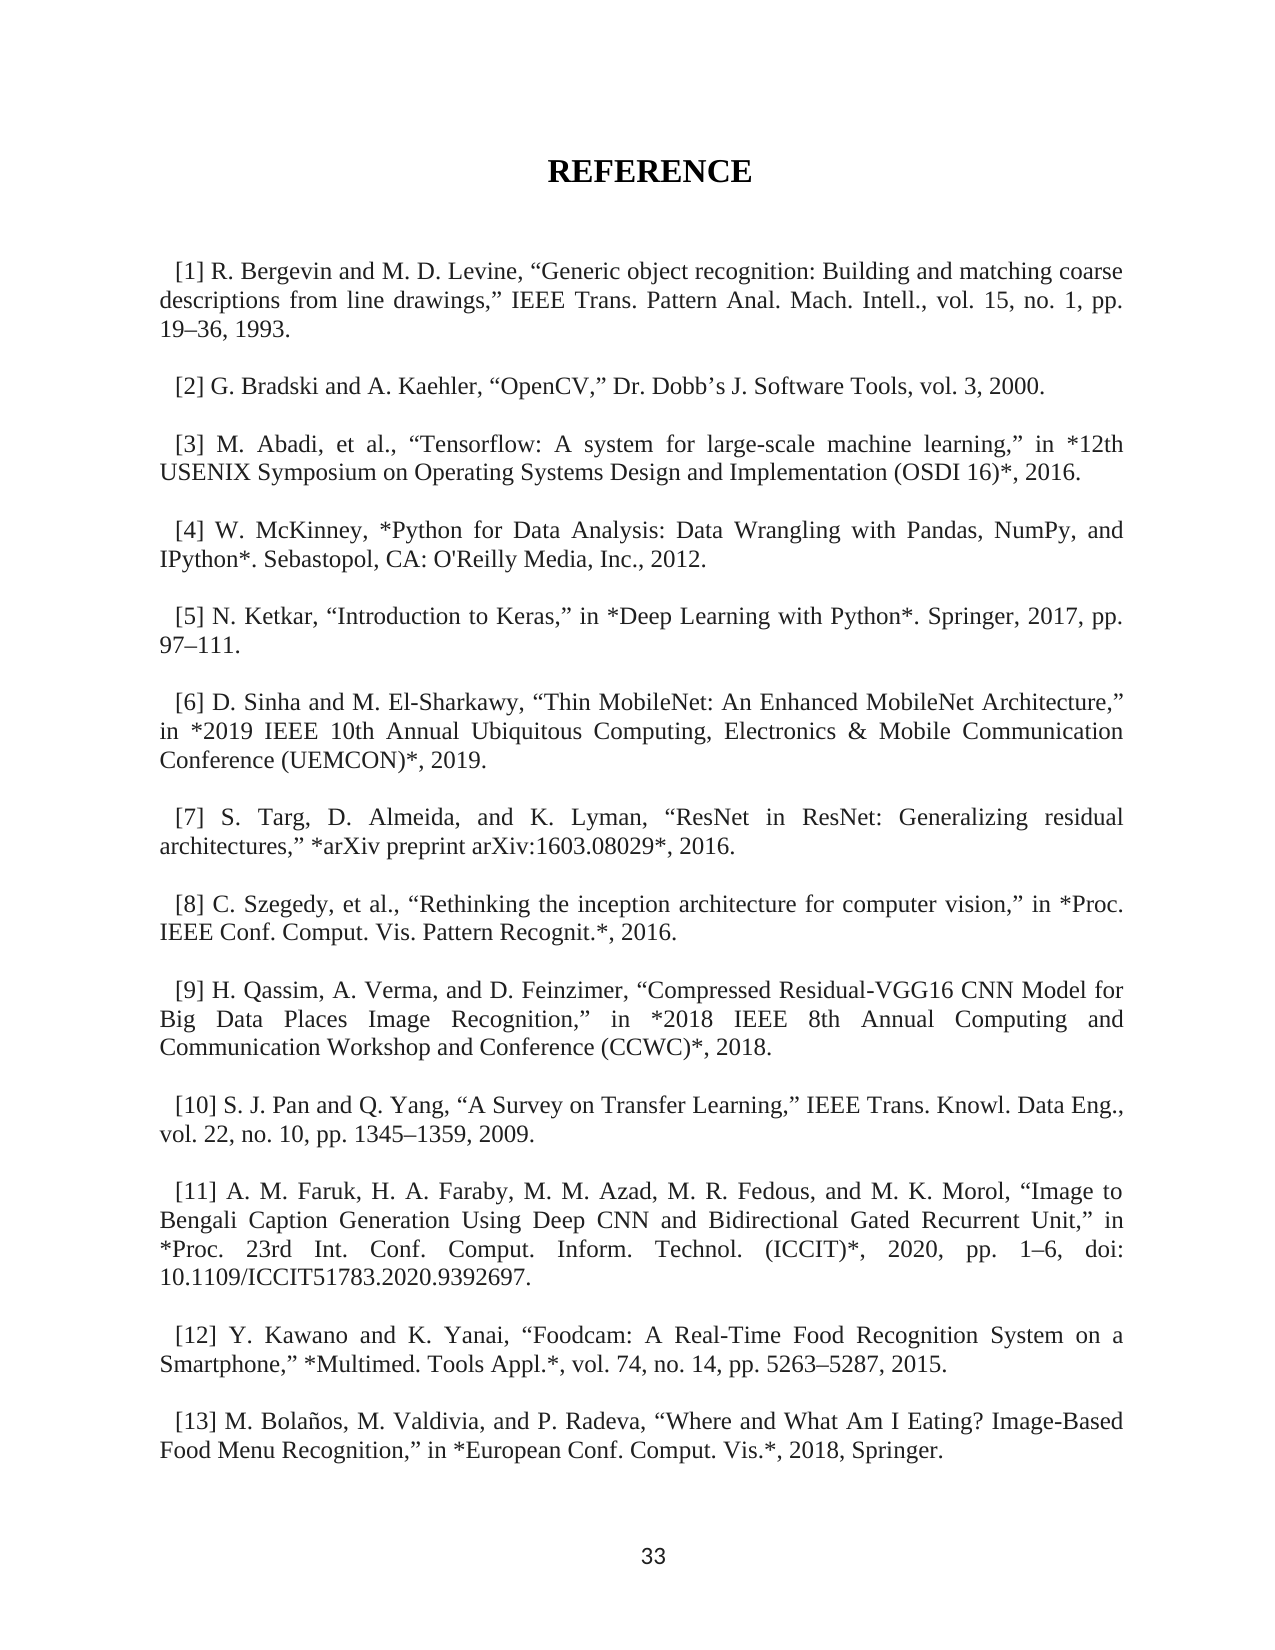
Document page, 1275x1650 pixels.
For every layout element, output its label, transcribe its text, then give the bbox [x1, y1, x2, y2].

text [9] H. Qassim, A. Verma, and D. Feinzimer, “Compressed Residual-VGG16 CNN Model for Big Data Places Image Recognition,” in *2018 IEEE 8th Annual Computing and Communication Workshop and Conference (CCWC)*, 2018. [159, 975, 1125, 1061]
text [5] N. Ketkar, “Introduction to Keras,” in *Deep Learning with Python*. Springer, 2017, pp. 97–111. [159, 601, 1125, 659]
text [3] M. Abadi, et al., “Tensorflow: A system for large-scale machine learning,” in *12th USENIX Symposium on Operating Systems Design and Implementation (OSDI 16)*, 2016. [159, 429, 1125, 486]
text [4] W. McKinney, *Python for Data Analysis: Data Wrangling with Pandas, NumPy, and IPython*. Sebastopol, CA: O'Reilly Media, Inc., 2012. [159, 515, 1125, 572]
text [6] D. Sinha and M. El-Sharkawy, “Thin MobileNet: An Enhanced MobileNet Architecture,” in *2019 IEEE 10th Annual Ubiquitous Computing, Electronics & Mobile Communication Conference (UEMCON)*, 2019. [159, 687, 1125, 774]
text [8] C. Szegedy, et al., “Rethinking the inception architecture for computer vision,” in *Proc. IEEE Conf. Comput. Vis. Pattern Recognit.*, 2016. [159, 889, 1125, 946]
subtitle REFERENCE [159, 151, 1125, 189]
text [7] S. Targ, D. Almeida, and K. Lyman, “ResNet in ResNet: Generalizing residual architectures,” *arXiv preprint arXiv:1603.08029*, 2016. [159, 802, 1125, 860]
text [13] M. Bolaños, M. Valdivia, and P. Radeva, “Where and What Am I Eating? Image-Based Food Menu Recognition,” in *European Conf. Comput. Vis.*, 2018, Springer. [159, 1406, 1125, 1464]
text [10] S. J. Pan and Q. Yang, “A Survey on Transfer Learning,” IEEE Trans. Knowl. Data Eng., vol. 22, no. 10, pp. 1345–1359, 2009. [159, 1090, 1125, 1147]
text [2] G. Bradski and A. Kaehler, “OpenCV,” Dr. Dobb’s J. Software Tools, vol. 3, 2000. [159, 371, 1125, 400]
text [11] A. M. Faruk, H. A. Faraby, M. M. Azad, M. R. Fedous, and M. K. Morol, “Image to Bengali Caption Generation Using Deep CNN and Bidirectional Gated Recurrent Unit,” in *Proc. 23rd Int. Conf. Comput. Inform. Technol. (ICCIT)*, 2020, pp. 1–6, doi: 10.1109/ICCIT51783.2020.9392697. [159, 1176, 1125, 1291]
text [1] R. Bergevin and M. D. Levine, “Generic object recognition: Building and matching coarse descriptions from line drawings,” IEEE Trans. Pattern Anal. Mach. Intell., vol. 15, no. 1, pp. 19–36, 1993. [159, 256, 1125, 342]
text [12] Y. Kawano and K. Yanai, “Foodcam: A Real-Time Food Recognition System on a Smartphone,” *Multimed. Tools Appl.*, vol. 74, no. 14, pp. 5263–5287, 2015. [159, 1320, 1125, 1377]
